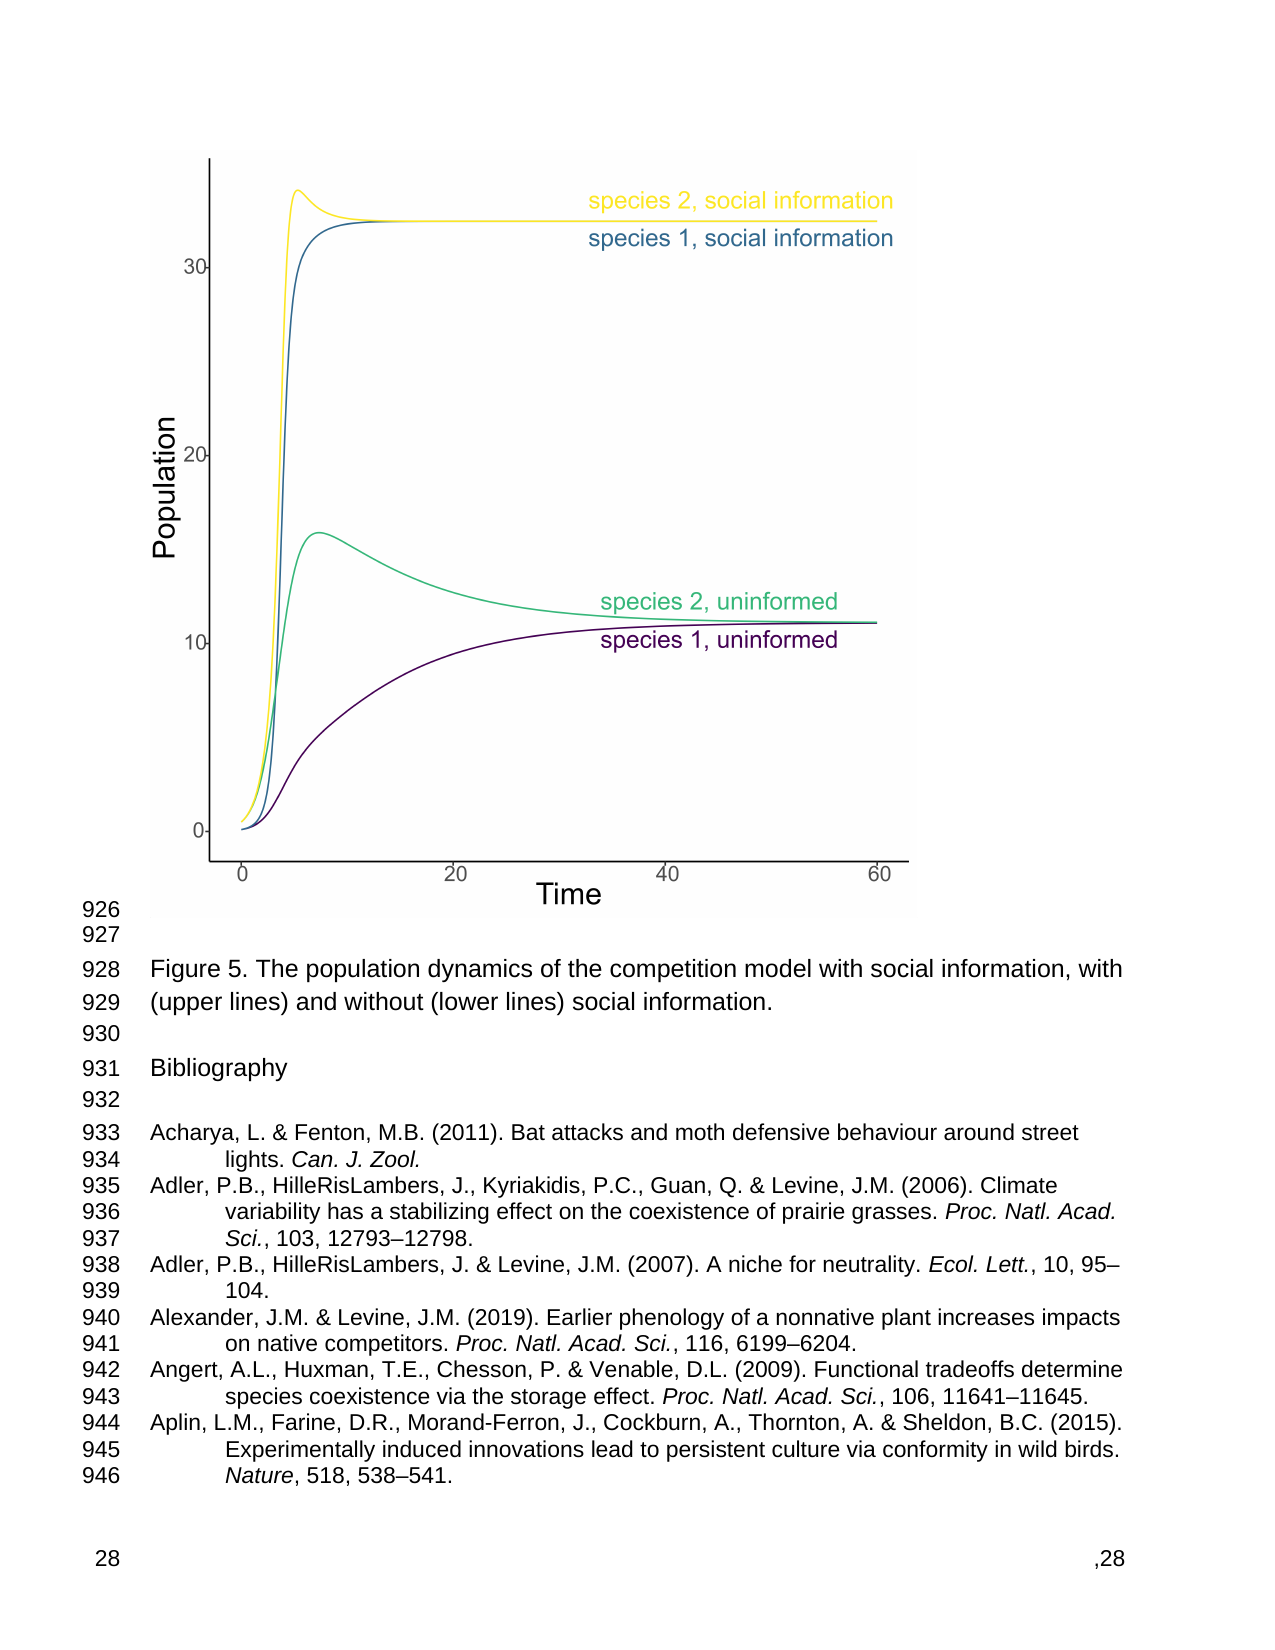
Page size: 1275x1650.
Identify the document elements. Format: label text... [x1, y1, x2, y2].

text Aplin, L.M., Farine, D.R., Morand-Ferron, J., Cockburn, A., Thornton, A. & Sheldon, B.C. (2015). Experimentally induced innovations lead to persistent culture via conformity in wild birds. Nature, 518, 538–541. [150, 1409, 1125, 1488]
picture [150, 150, 918, 918]
text Alexander, J.M. & Levine, J.M. (2019). Earlier phenology of a nonnative plant increases impacts on native competitors. Proc. Natl. Acad. Sci., 116, 6199–6204. [150, 1304, 1125, 1356]
text Figure 5. The population dynamics of the competition model with social information, with (upper lines) and without (lower lines) social information. [150, 954, 1125, 1016]
text Adler, P.B., HilleRisLambers, J., Kyriakidis, P.C., Guan, Q. & Levine, J.M. (2006). Climate variability has a stabilizing effect on the coexistence of prairie grasses. Proc. Natl. Acad. Sci., 103, 12793–12798. [150, 1172, 1125, 1251]
text Angert, A.L., Huxman, T.E., Chesson, P. & Venable, D.L. (2009). Functional tradeoffs determine species coexistence via the storage effect. Proc. Natl. Acad. Sci., 106, 11641–11645. [150, 1356, 1125, 1409]
text Adler, P.B., HilleRisLambers, J. & Levine, J.M. (2007). A niche for neutrality. Ecol. Lett., 10, 95–104. [150, 1251, 1125, 1304]
text Acharya, L. & Fenton, M.B. (2011). Bat attacks and moth defensive behaviour around street lights. Can. J. Zool. [150, 1119, 1125, 1172]
text Bibliography [150, 1053, 1125, 1082]
